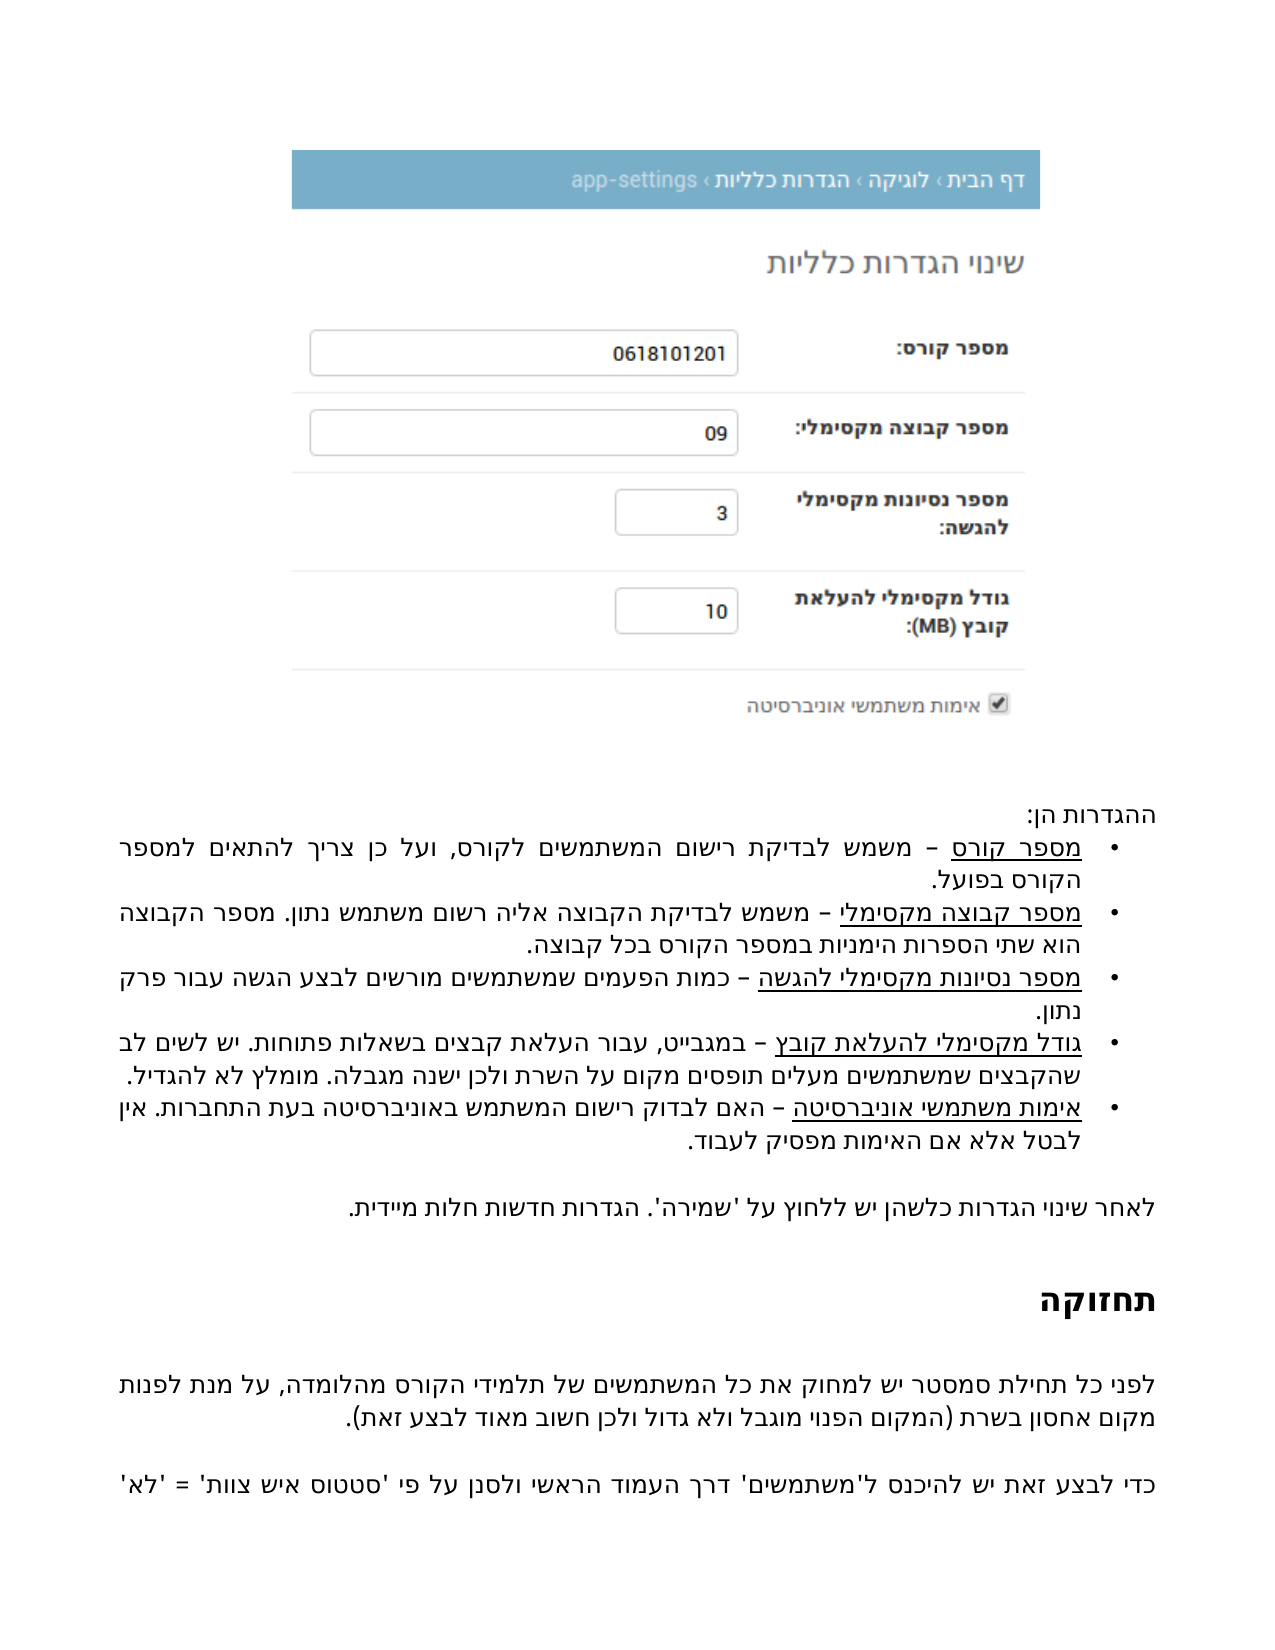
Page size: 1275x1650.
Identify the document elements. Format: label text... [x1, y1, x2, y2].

text ההגדרות הן: [118, 801, 1157, 834]
text כדי לבצע זאת יש להיכנס ל'משתמשים' דרך העמוד הראשי ולסנן על פי 'סטטוס איש צוות' = 'לא' [118, 1471, 1157, 1503]
subtitle תחזוקה [118, 1281, 1157, 1325]
picture [291, 150, 1041, 733]
text לפני כל תחילת סמסטר יש למחוק את כל המשתמשים של תלמידי הקורס מהלומדה, על מנת לפנות מקום אחסון בשרת (המקום הפנוי מוגבל ולא גדול ולכן חשוב מאוד לבצע זאת). [118, 1372, 1157, 1437]
list גודל מקסימלי להעלאת קובץ – במגבייט, עבור העלאת קבצים בשאלות פתוחות. יש לשים לב שהקבצים שמשתמשים מעלים תופסים מקום על השרת ולכן ישנה מגבלה. מומלץ לא להגדיל. [118, 1029, 1119, 1094]
text לאחר שינוי הגדרות כלשהן יש ללחוץ על 'שמירה'. הגדרות חדשות חלות מיידית. [118, 1194, 1157, 1226]
list מספר נסיונות מקסימלי להגשה – כמות הפעמים שמשתמשים מורשים לבצע הגשה עבור פרק נתון. [118, 964, 1119, 1029]
list מספר קורס – משמש לבדיקת רישום המשתמשים לקורס, ועל כן צריך להתאים למספר הקורס בפועל. [118, 834, 1119, 899]
list מספר קבוצה מקסימלי – משמש לבדיקת הקבוצה אליה רשום משתמש נתון. מספר הקבוצה הוא שתי הספרות הימניות במספר הקורס בכל קבוצה. [118, 899, 1119, 964]
list אימות משתמשי אוניברסיטה – האם לבדוק רישום המשתמש באוניברסיטה בעת התחברות. אין לבטל אלא אם האימות מפסיק לעבוד. [118, 1094, 1119, 1160]
